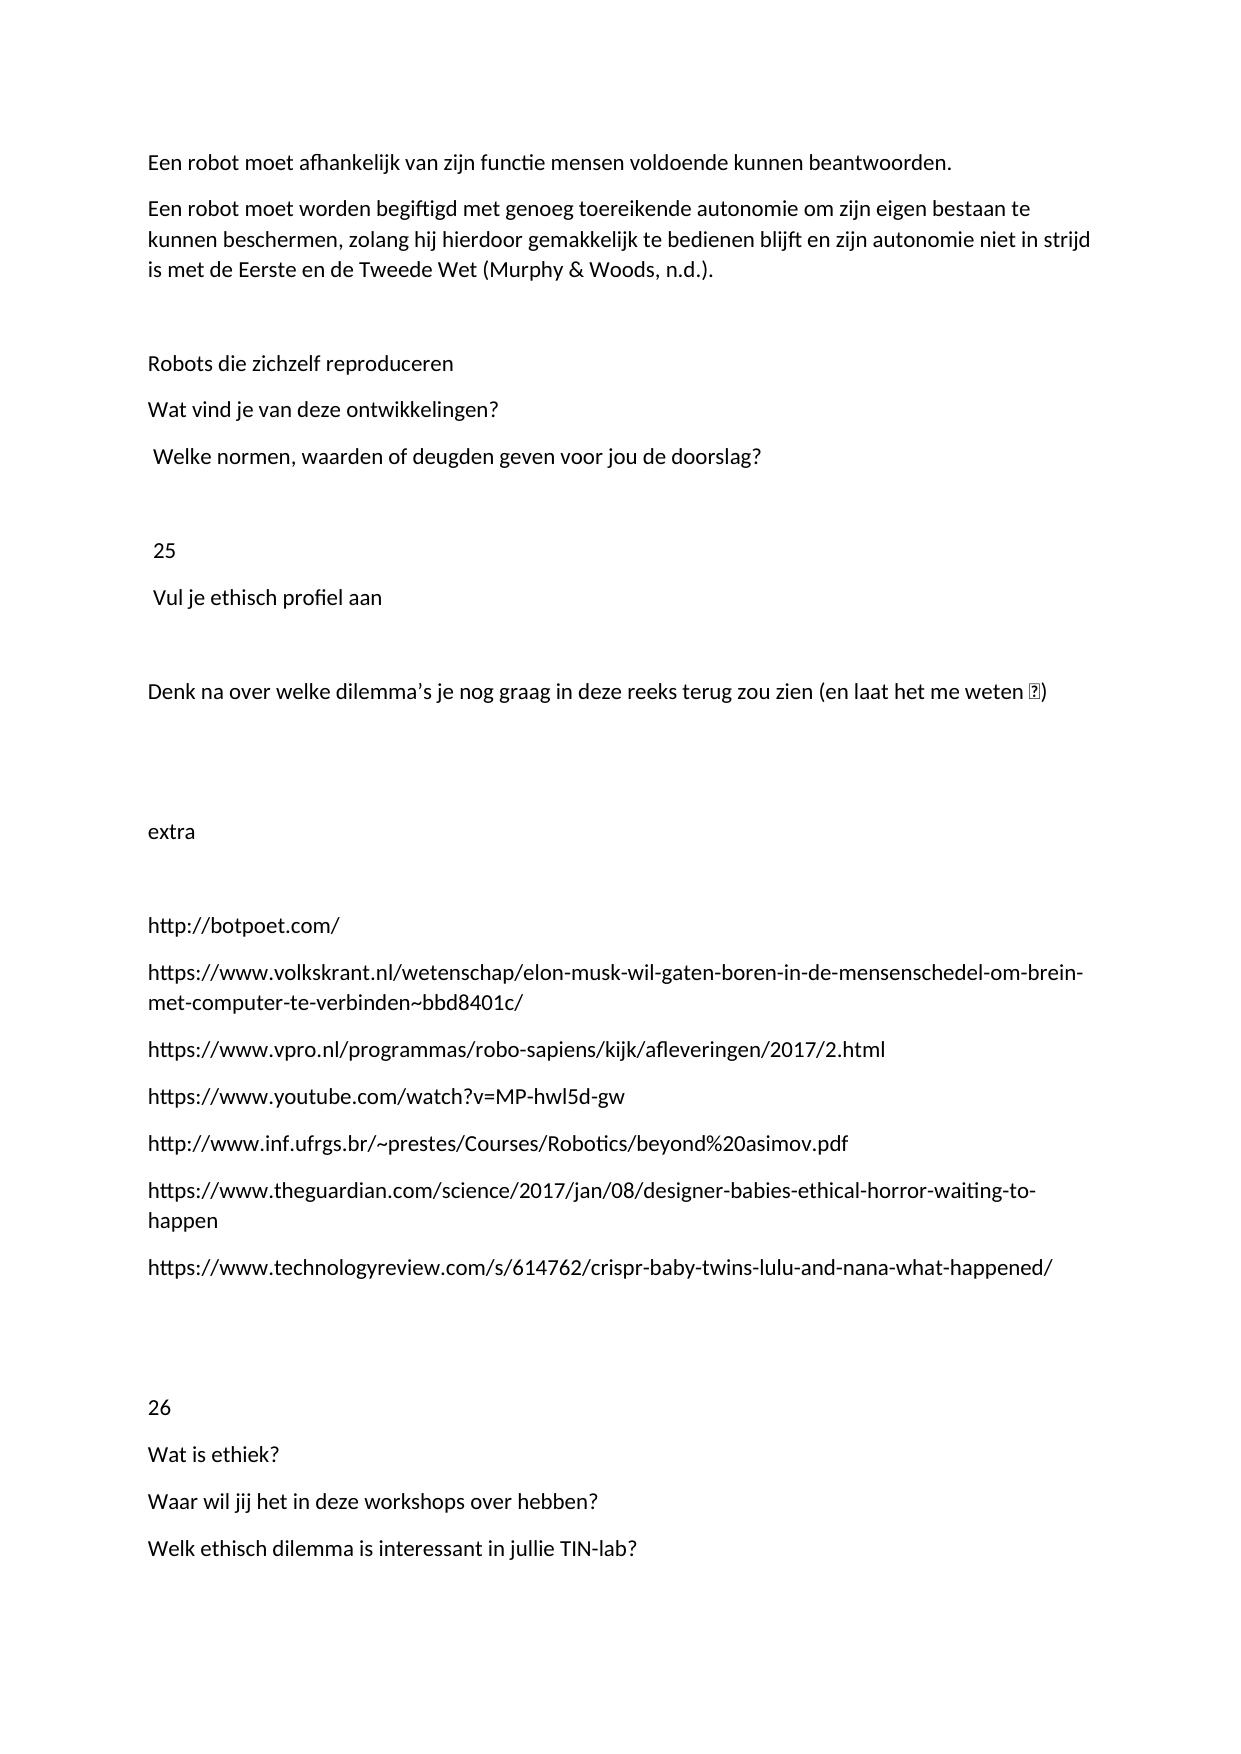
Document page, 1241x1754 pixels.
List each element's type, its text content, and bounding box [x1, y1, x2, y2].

text https://www.youtube.com/watch?v=MP-hwl5d-gw [148, 1082, 1093, 1110]
text Wat vind je van deze ontwikkelingen? [148, 396, 1093, 423]
text https://www.theguardian.com/science/2017/jan/08/designer-babies-ethical-horror-waiting-to-happen [148, 1176, 1093, 1234]
text http://www.inf.ufrgs.br/~prestes/Courses/Robotics/beyond%20asimov.pdf [148, 1129, 1093, 1157]
text extra [148, 817, 1093, 845]
text https://www.technologyreview.com/s/614762/crispr-baby-twins-lulu-and-nana-what-happened/ [148, 1253, 1093, 1281]
text Wat is ethiek? [148, 1440, 1093, 1468]
text http://botpoet.com/ [148, 911, 1093, 939]
text Robots die zichzelf reproduceren [148, 349, 1093, 377]
text 26 [148, 1393, 1093, 1421]
text 25 [148, 536, 1093, 564]
text https://www.volkskrant.nl/wetenschap/elon-musk-wil-gaten-boren-in-de-mensenschedel-om-brein-met-computer-te-verbinden~bbd8401c/ [148, 958, 1093, 1016]
text Waar wil jij het in deze workshops over hebben? [148, 1487, 1093, 1515]
text Welke normen, waarden of deugden geven voor jou de doorslag? [148, 442, 1093, 470]
text Welk ethisch dilemma is interessant in jullie TIN-lab? [148, 1534, 1093, 1562]
text https://www.vpro.nl/programmas/robo-sapiens/kijk/afleveringen/2017/2.html [148, 1035, 1093, 1063]
text Vul je ethisch profiel aan [148, 583, 1093, 611]
text Denk na over welke dilemma’s je nog graag in deze reeks terug zou zien (en laat het me weten ) [148, 677, 1093, 705]
text Een robot moet afhankelijk van zijn functie mensen voldoende kunnen beantwoorden. [148, 148, 1093, 176]
text Een robot moet worden begiftigd met genoeg toereikende autonomie om zijn eigen bestaan te kunnen beschermen, zolang hij hierdoor gemakkelijk te bedienen blijft en zijn autonomie niet in strijd is met de Eerste en de Tweede Wet (Murphy & Woods, n.d.). [148, 194, 1093, 283]
